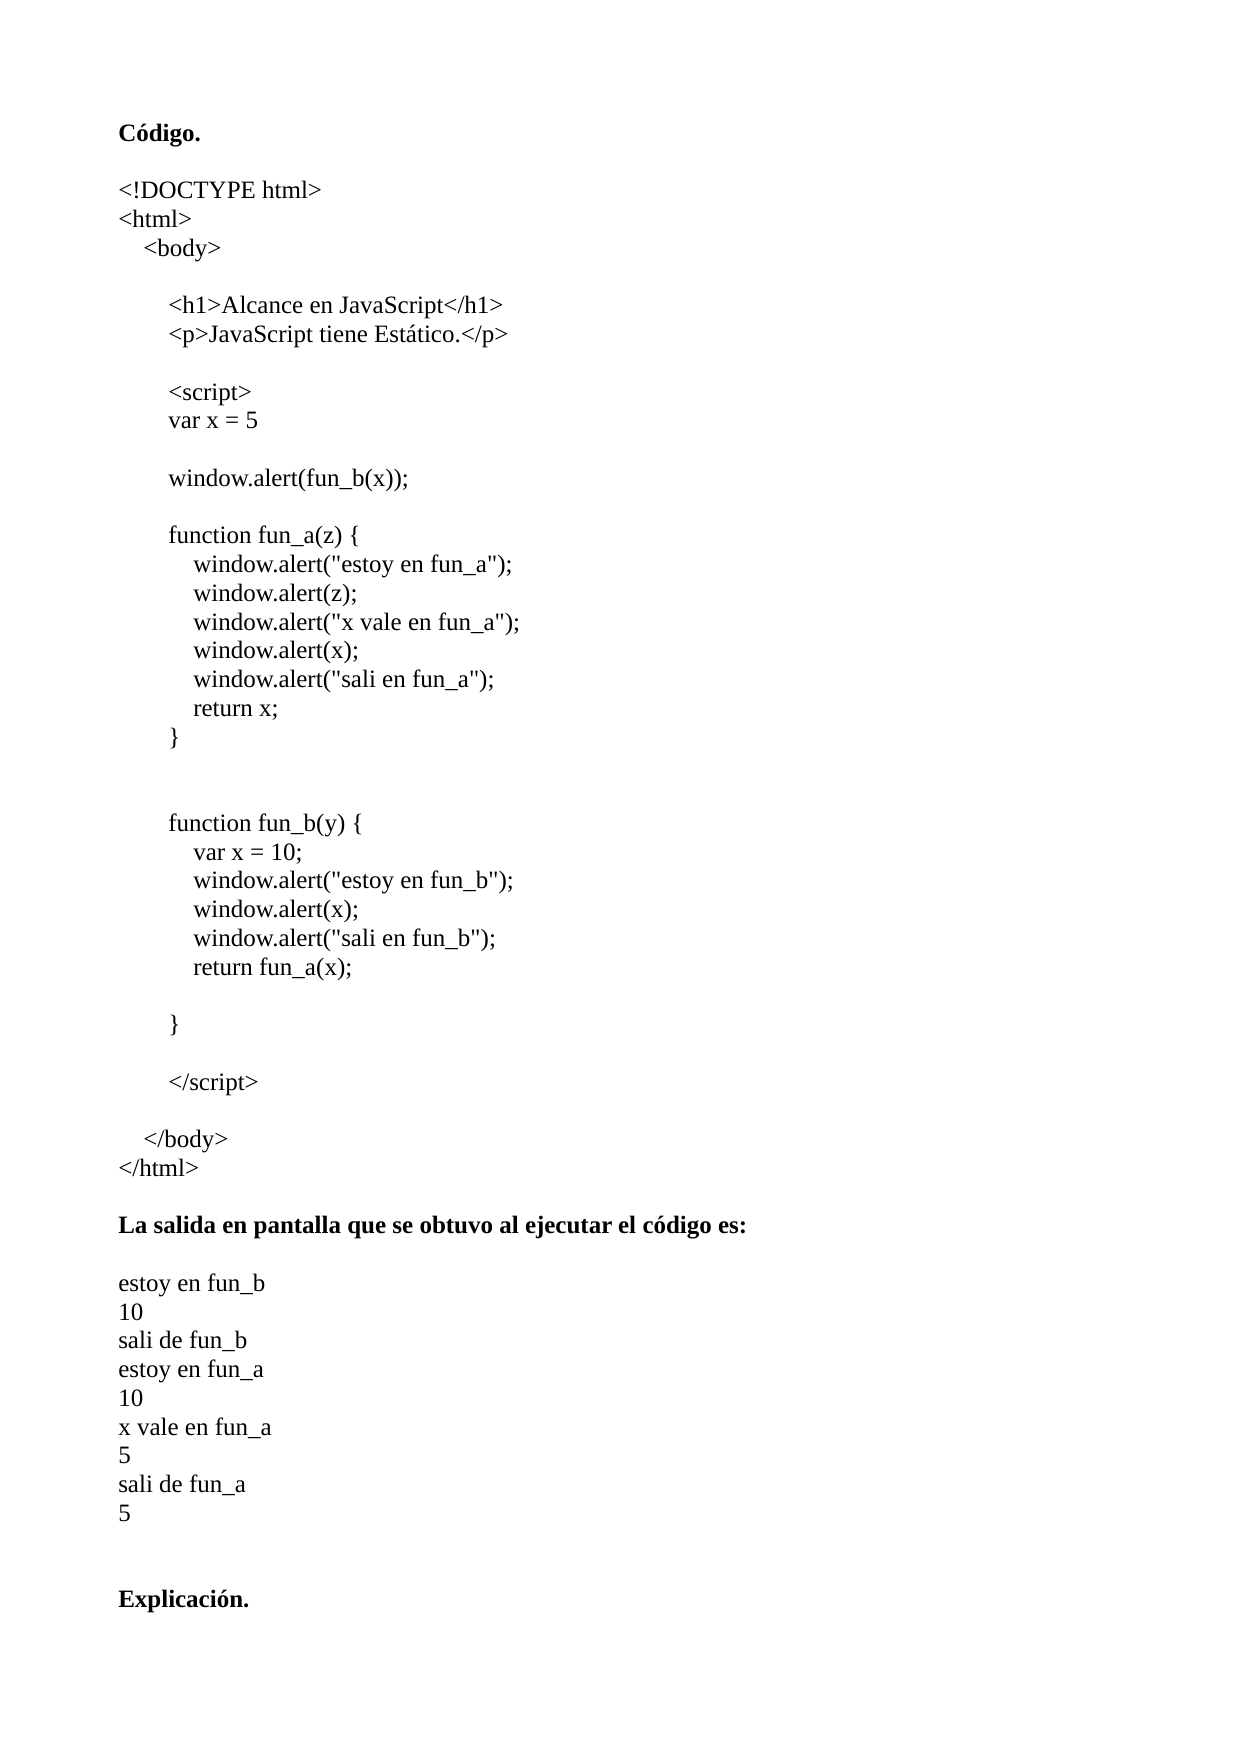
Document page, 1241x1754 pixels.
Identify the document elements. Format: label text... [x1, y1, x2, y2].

text <body> [118, 233, 1122, 262]
text 5 [118, 1498, 1122, 1527]
text 10 [118, 1297, 1122, 1326]
text return fun_a(x); [118, 952, 1122, 981]
text x vale en fun_a [118, 1412, 1122, 1441]
text La salida en pantalla que se obtuvo al ejecutar el código es: [118, 1211, 1122, 1239]
text window.alert(x); [118, 894, 1122, 923]
text window.alert("sali en fun_a"); [118, 664, 1122, 693]
text estoy en fun_b [118, 1268, 1122, 1297]
text sali de fun_b [118, 1326, 1122, 1354]
text return x; [118, 693, 1122, 722]
text window.alert("x vale en fun_a"); [118, 607, 1122, 636]
text window.alert("estoy en fun_a"); [118, 549, 1122, 578]
text var x = 10; [118, 837, 1122, 866]
text window.alert(fun_b(x)); [118, 463, 1122, 492]
text window.alert(x); [118, 636, 1122, 664]
text 10 [118, 1383, 1122, 1412]
text <html> [118, 204, 1122, 233]
text } [118, 722, 1122, 751]
text <script> [118, 377, 1122, 406]
text window.alert("sali en fun_b"); [118, 923, 1122, 952]
text </body> [118, 1124, 1122, 1153]
text window.alert("estoy en fun_b"); [118, 866, 1122, 894]
text Código. [118, 118, 1122, 147]
text </script> [118, 1067, 1122, 1096]
text 5 [118, 1441, 1122, 1469]
text function fun_a(z) { [118, 521, 1122, 549]
text <!DOCTYPE html> [118, 176, 1122, 204]
text estoy en fun_a [118, 1354, 1122, 1383]
text var x = 5 [118, 406, 1122, 434]
text </html> [118, 1153, 1122, 1182]
text <p>JavaScript tiene Estático.</p> [118, 319, 1122, 348]
text Explicación. [118, 1584, 1122, 1613]
text } [118, 1009, 1122, 1038]
text window.alert(z); [118, 578, 1122, 607]
text <h1>Alcance en JavaScript</h1> [118, 291, 1122, 319]
text sali de fun_a [118, 1469, 1122, 1498]
text function fun_b(y) { [118, 808, 1122, 837]
